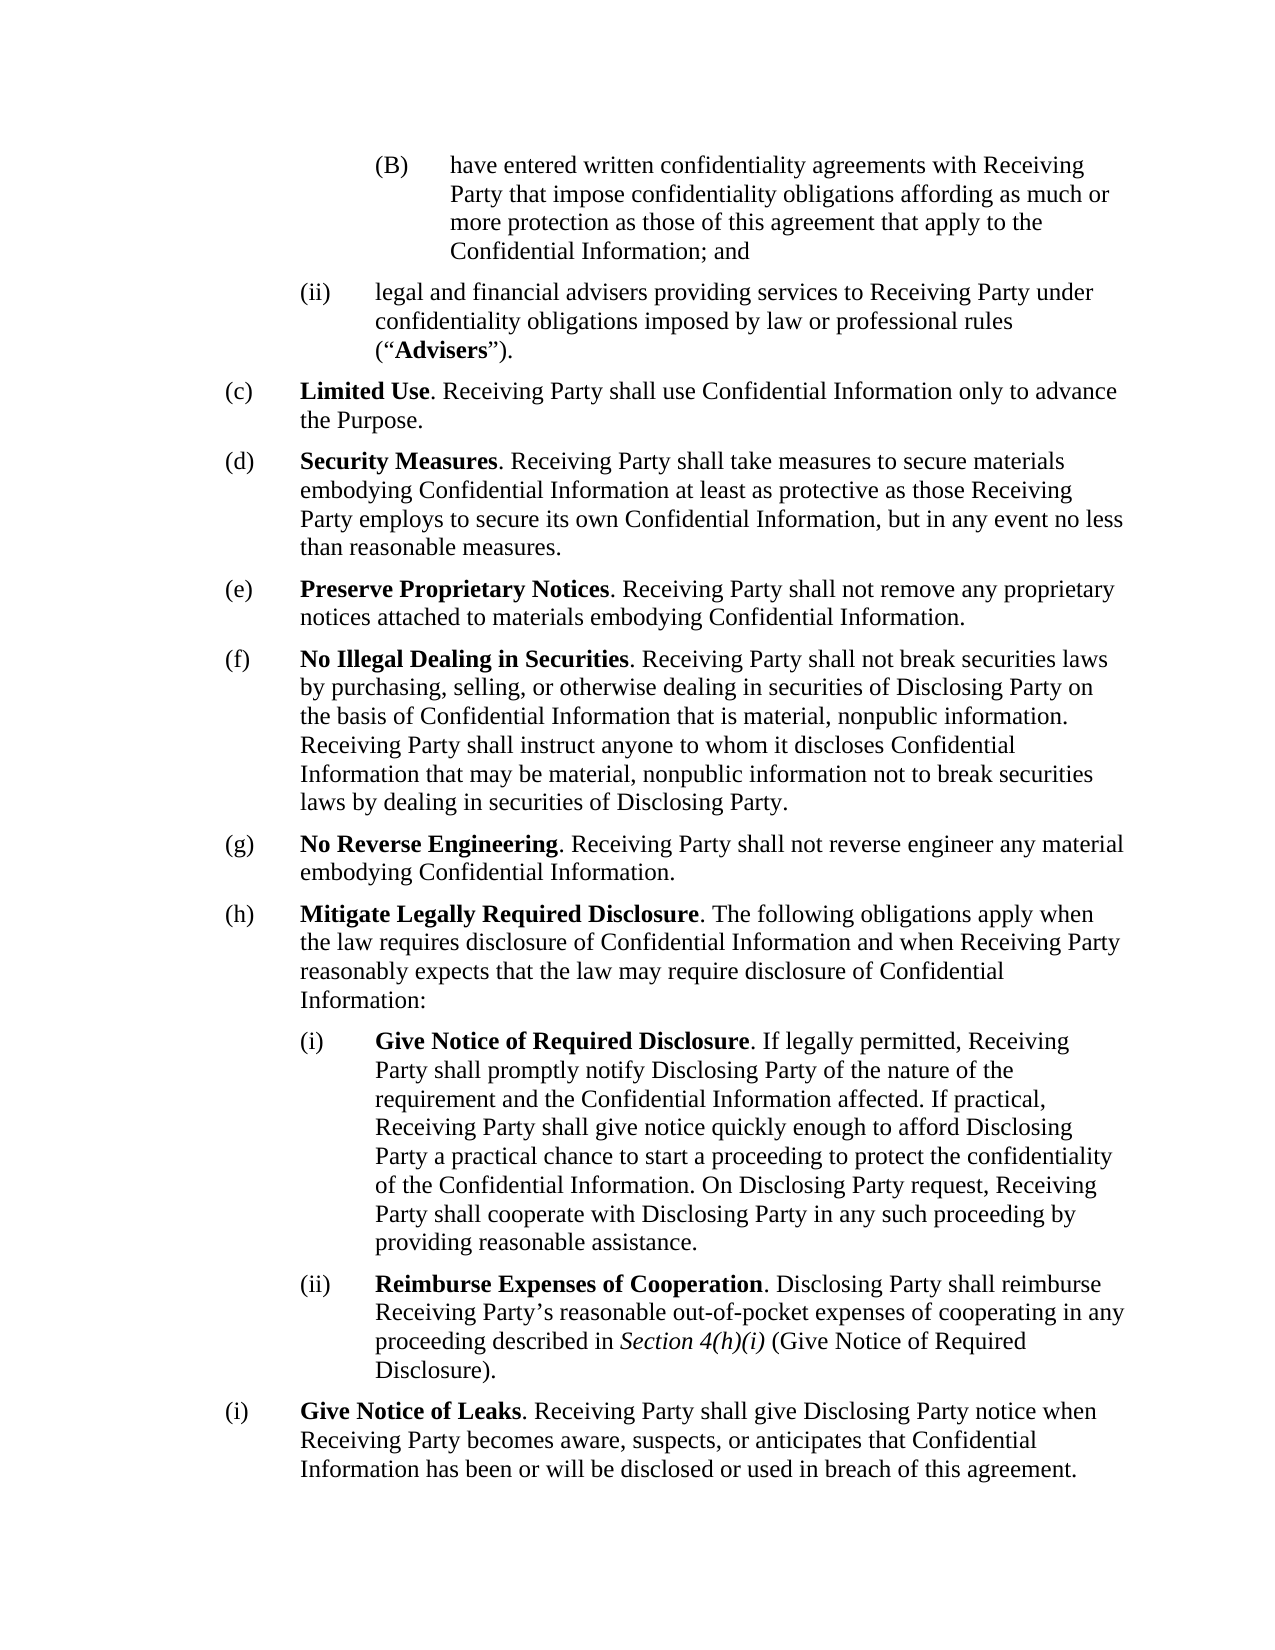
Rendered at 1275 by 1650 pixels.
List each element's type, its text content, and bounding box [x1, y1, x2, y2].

text (e) Preserve Proprietary Notices. Receiving Party shall not remove any proprietary notices attached to materials embodying Confidential Information. [225, 574, 1125, 631]
text (B) have entered written confidentiality agreements with Receiving Party that impose confidentiality obligations affording as much or more protection as those of this agreement that apply to the Confidential Information; and [375, 150, 1125, 265]
text (f) No Illegal Dealing in Securities. Receiving Party shall not break securities laws by purchasing, selling, or otherwise dealing in securities of Disclosing Party on the basis of Confidential Information that is material, nonpublic information. Receiving Party shall instruct anyone to whom it discloses Confidential Information that may be material, nonpublic information not to break securities laws by dealing in securities of Disclosing Party. [225, 644, 1125, 816]
text (i) Give Notice of Leaks. Receiving Party shall give Disclosing Party notice when Receiving Party becomes aware, suspects, or anticipates that Confidential Information has been or will be disclosed or used in breach of this agreement. [225, 1396, 1125, 1482]
text (i) Give Notice of Required Disclosure. If legally permitted, Receiving Party shall promptly notify Disclosing Party of the nature of the requirement and the Confidential Information affected. If practical, Receiving Party shall give notice quickly enough to afford Disclosing Party a practical chance to start a proceeding to protect the confidentiality of the Confidential Information. On Disclosing Party request, Receiving Party shall cooperate with Disclosing Party in any such proceeding by providing reasonable assistance. [300, 1026, 1125, 1256]
text (c) Limited Use. Receiving Party shall use Confidential Information only to advance the Purpose. [225, 376, 1125, 434]
text (d) Security Measures. Receiving Party shall take measures to secure materials embodying Confidential Information at least as protective as those Receiving Party employs to secure its own Confidential Information, but in any event no less than reasonable measures. [225, 446, 1125, 561]
text (h) Mitigate Legally Required Disclosure. The following obligations apply when the law requires disclosure of Confidential Information and when Receiving Party reasonably expects that the law may require disclosure of Confidential Information: [225, 899, 1125, 1014]
text (ii) legal and financial advisers providing services to Receiving Party under confidentiality obligations imposed by law or professional rules (“Advisers”). [300, 277, 1125, 364]
text (ii) Reimburse Expenses of Cooperation. Disclosing Party shall reimburse Receiving Party’s reasonable out-of-pocket expenses of cooperating in any proceeding described in Section 4(h)(i) (Give Notice of Required Disclosure). [300, 1269, 1125, 1384]
text (g) No Reverse Engineering. Receiving Party shall not reverse engineer any material embodying Confidential Information. [225, 829, 1125, 886]
